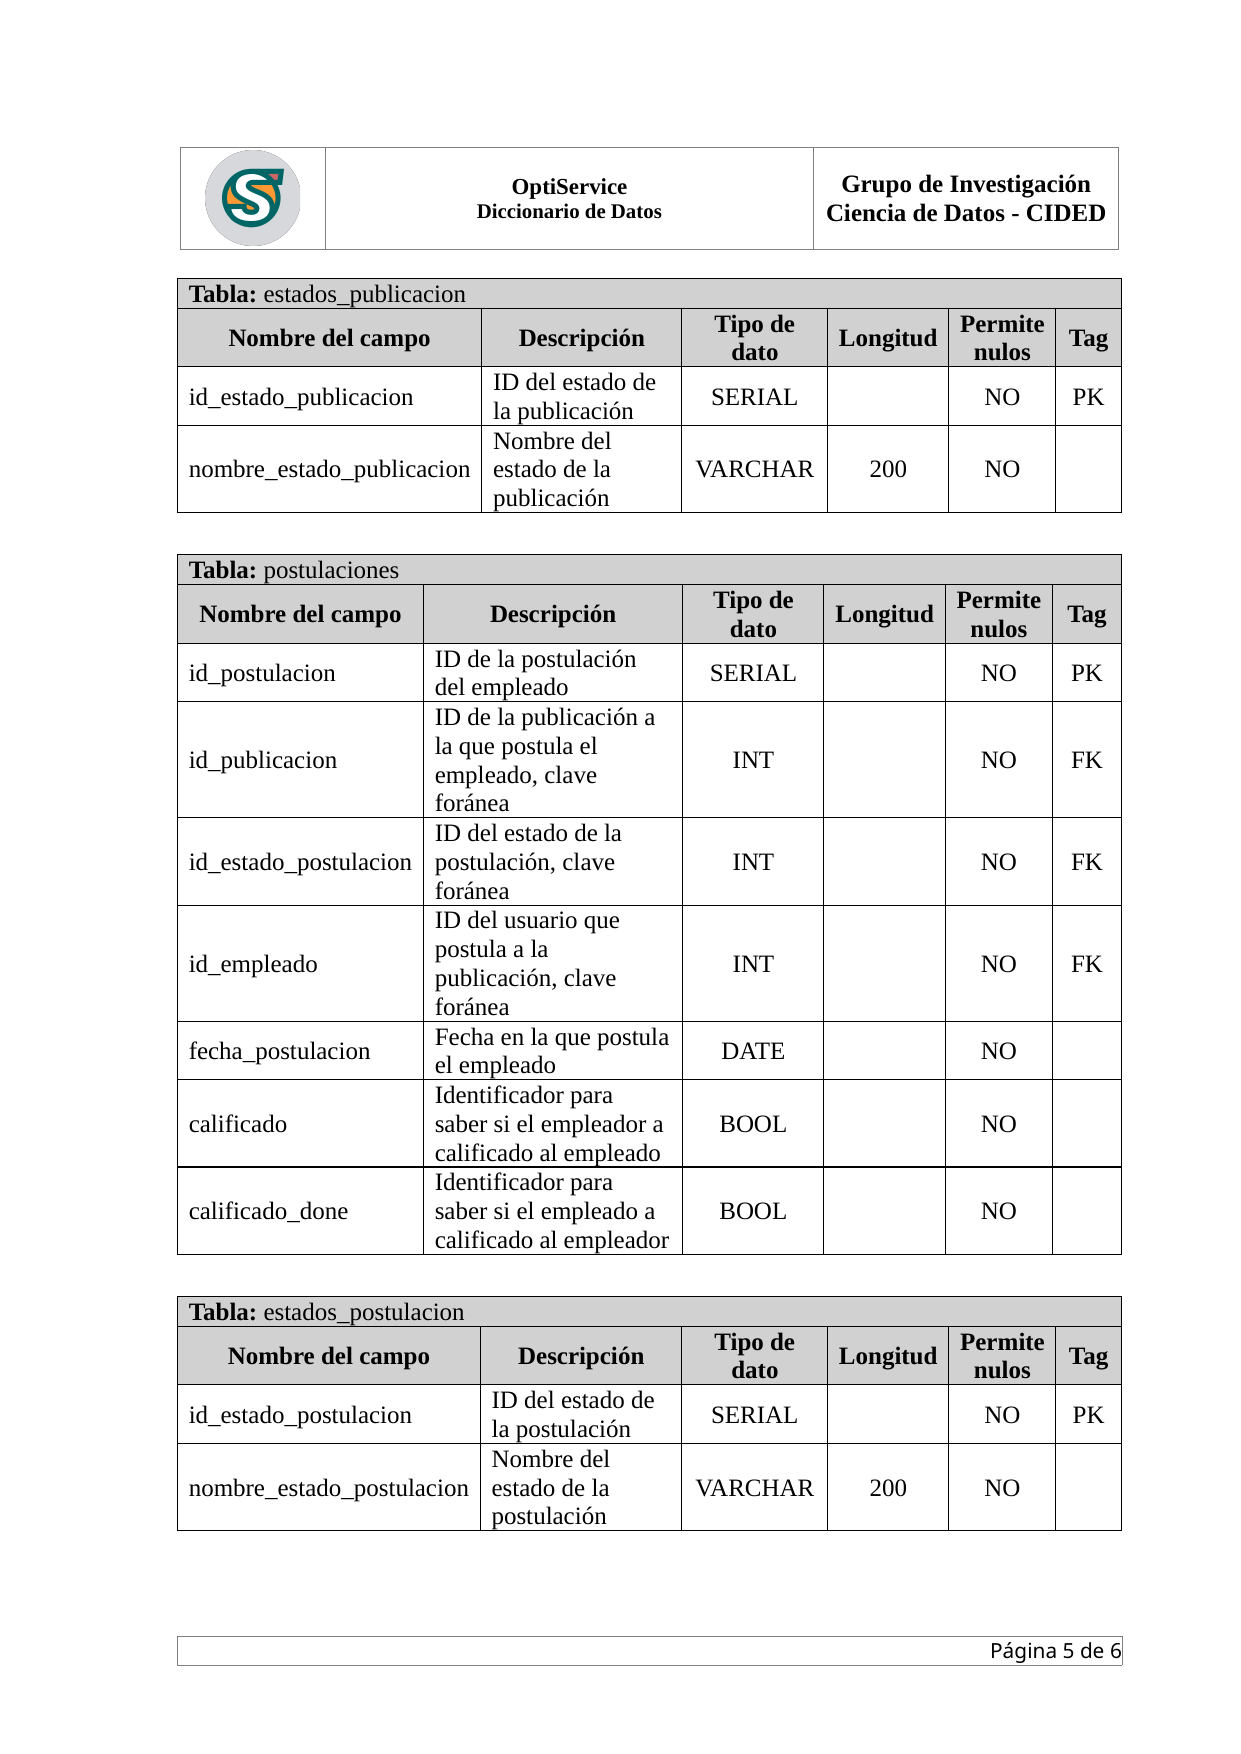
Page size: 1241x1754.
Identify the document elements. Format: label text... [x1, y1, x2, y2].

table_cell 200 [828, 1444, 948, 1530]
table_cell 200 [828, 426, 948, 512]
table_cell Longitud [824, 585, 945, 643]
table_cell [1056, 426, 1121, 512]
table_cell Nombre del campo [178, 585, 423, 643]
table_cell Nombre del estado de la postulación [481, 1444, 681, 1530]
table_cell id_publicacion [178, 702, 423, 817]
table_cell Nombre del estado de la publicación [482, 426, 681, 512]
table_cell ID de la postulación del empleado [424, 644, 682, 701]
table_cell NO [946, 818, 1052, 904]
table_cell ID del estado de la publicación [482, 367, 681, 425]
table_cell NO [946, 1080, 1052, 1166]
table_cell Permite nulos [946, 585, 1052, 643]
table_cell [824, 818, 945, 904]
table_cell Longitud [828, 309, 948, 366]
table_cell Tag [1056, 1327, 1121, 1384]
table_cell INT [683, 906, 823, 1021]
table_cell nombre_estado_postulacion [178, 1444, 480, 1530]
table_cell id_estado_postulacion [178, 1385, 480, 1443]
table_cell SERIAL [682, 1385, 827, 1443]
table_cell Tipo de dato [683, 585, 823, 643]
table_header Tabla: estados_postulacion [178, 1297, 1121, 1326]
table_cell SERIAL [683, 644, 823, 701]
table_cell Fecha en la que postula el empleado [424, 1022, 682, 1079]
table_cell Identificador para saber si el empleador a calificado al empleado [424, 1080, 682, 1166]
table_cell NO [946, 1022, 1052, 1079]
table_cell [1056, 1444, 1121, 1530]
table_cell [828, 367, 948, 425]
table_cell PK [1056, 367, 1121, 425]
table_cell Nombre del campo [178, 1327, 480, 1384]
table_cell NO [949, 1444, 1055, 1530]
table_cell id_estado_publicacion [178, 367, 481, 425]
table_cell ID del estado de la postulación, clave foránea [424, 818, 682, 904]
table_cell Permite nulos [949, 309, 1055, 366]
table_cell DATE [683, 1022, 823, 1079]
table_cell NO [949, 367, 1055, 425]
table_cell VARCHAR [682, 1444, 827, 1530]
table_cell Tag [1056, 309, 1121, 366]
table_cell nombre_estado_publicacion [178, 426, 481, 512]
table_cell FK [1053, 702, 1121, 817]
table_cell BOOL [683, 1168, 823, 1254]
table_cell NO [946, 702, 1052, 817]
table_cell NO [946, 906, 1052, 1021]
table_cell Identificador para saber si el empleado a calificado al empleador [424, 1168, 682, 1254]
table_cell INT [683, 818, 823, 904]
table_cell id_postulacion [178, 644, 423, 701]
table_cell id_estado_postulacion [178, 818, 423, 904]
table_cell calificado [178, 1080, 423, 1166]
table_cell Nombre del campo [178, 309, 481, 366]
table_cell Tipo de dato [682, 309, 827, 366]
table_cell PK [1056, 1385, 1121, 1443]
table_cell calificado_done [178, 1168, 423, 1254]
table_cell Descripción [481, 1327, 681, 1384]
table_cell id_empleado [178, 906, 423, 1021]
table_cell ID de la publicación a la que postula el empleado, clave foránea [424, 702, 682, 817]
table_cell [828, 1385, 948, 1443]
table_cell Descripción [482, 309, 681, 366]
table_cell [824, 644, 945, 701]
table_cell NO [949, 426, 1055, 512]
table_cell ID del usuario que postula a la publicación, clave foránea [424, 906, 682, 1021]
table_cell Permite nulos [949, 1327, 1055, 1384]
table_cell Descripción [424, 585, 682, 643]
table_cell Tipo de dato [682, 1327, 827, 1384]
table_cell [824, 702, 945, 817]
table_cell PK [1053, 644, 1121, 701]
table_cell Longitud [828, 1327, 948, 1384]
table_cell [824, 906, 945, 1021]
table_cell [1053, 1080, 1121, 1166]
table_cell FK [1053, 906, 1121, 1021]
table_cell [1053, 1168, 1121, 1254]
table_header Tabla: estados_publicacion [178, 279, 1121, 308]
table_cell INT [683, 702, 823, 817]
table_cell Tag [1053, 585, 1121, 643]
table_cell fecha_postulacion [178, 1022, 423, 1079]
table_cell ID del estado de la postulación [481, 1385, 681, 1443]
table_cell BOOL [683, 1080, 823, 1166]
table_cell NO [949, 1385, 1055, 1443]
table_header Tabla: postulaciones [178, 555, 1121, 584]
table_cell NO [946, 644, 1052, 701]
table_cell NO [946, 1168, 1052, 1254]
table_cell SERIAL [682, 367, 827, 425]
table_cell VARCHAR [682, 426, 827, 512]
table_cell [1053, 1022, 1121, 1079]
table_cell [824, 1168, 945, 1254]
table_cell [824, 1022, 945, 1079]
table_cell [824, 1080, 945, 1166]
table_cell FK [1053, 818, 1121, 904]
